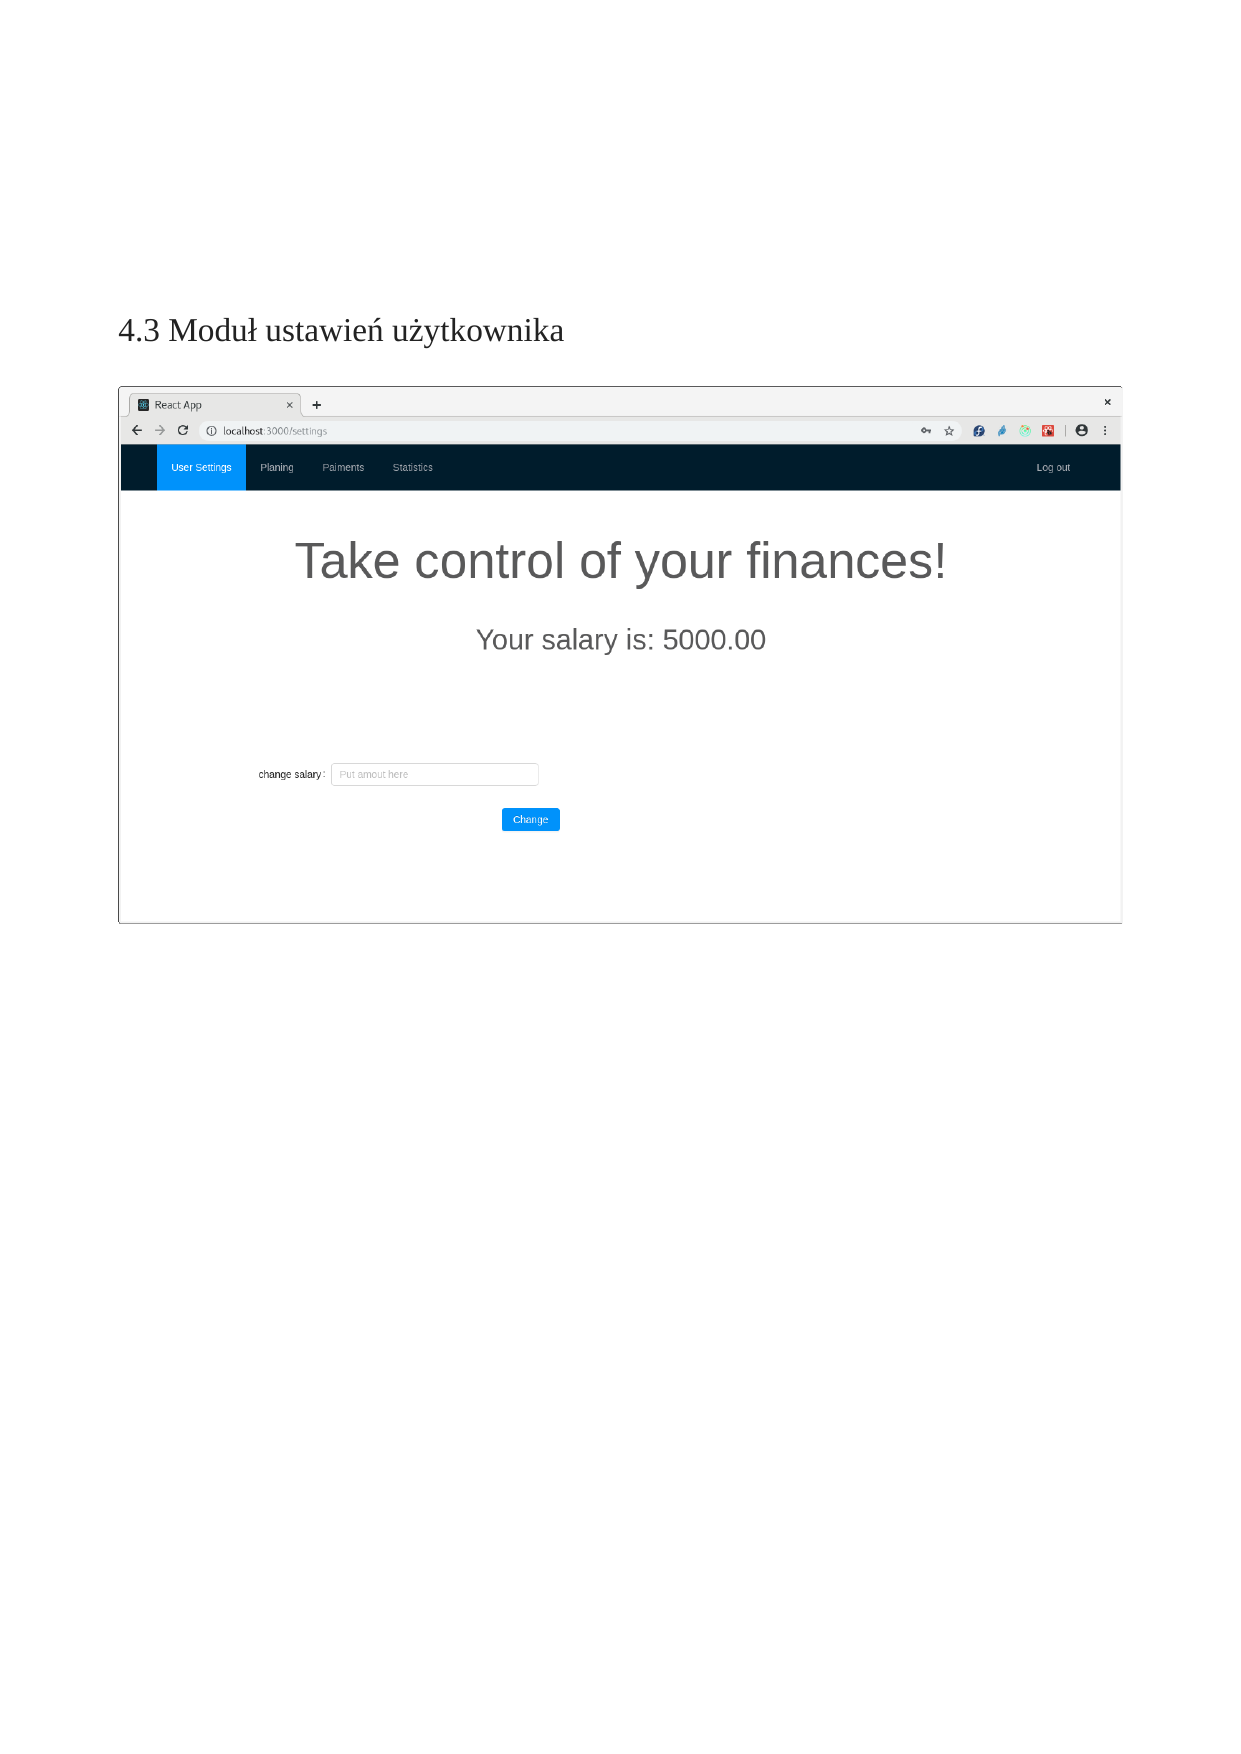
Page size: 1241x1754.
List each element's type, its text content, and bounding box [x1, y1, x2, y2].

picture [118, 386, 1123, 924]
text 4.3 Moduł ustawień użytkownika [118, 310, 1122, 348]
